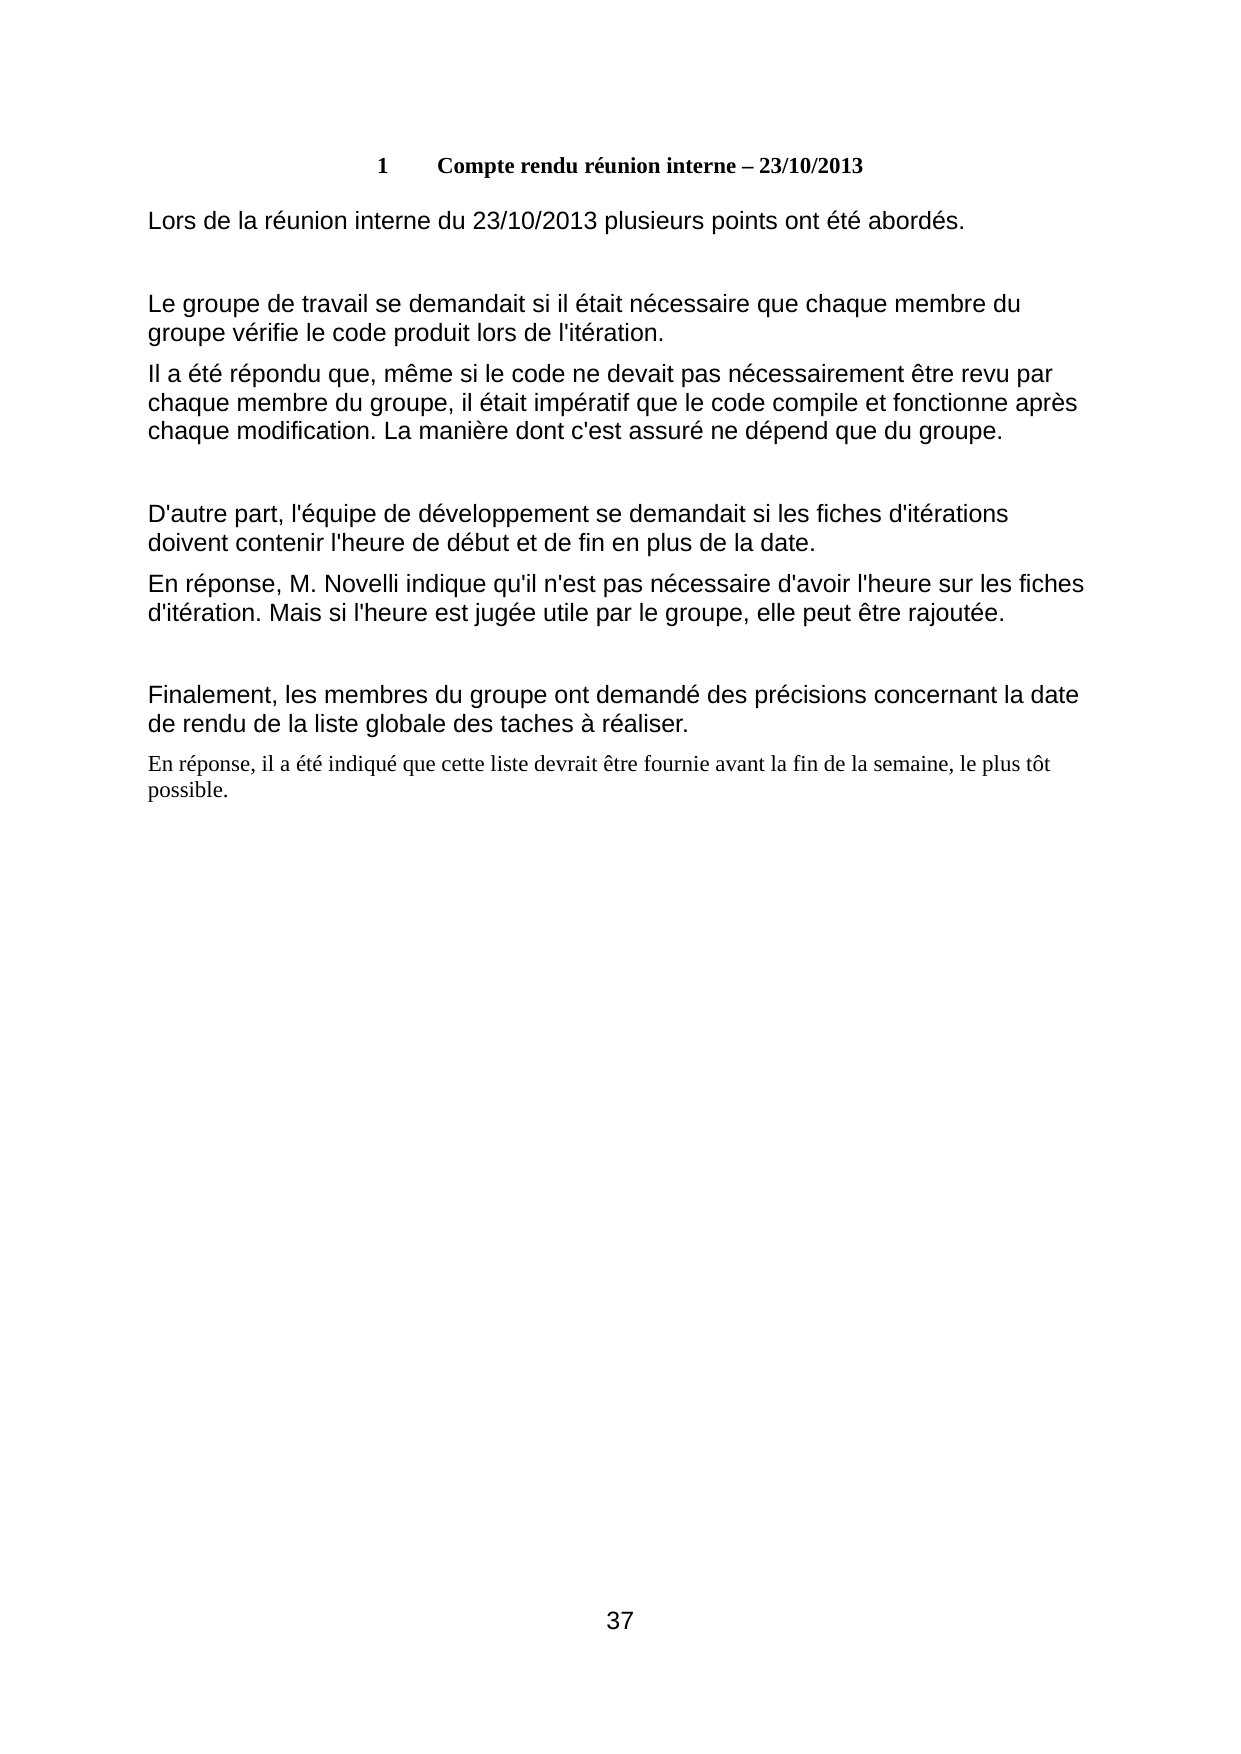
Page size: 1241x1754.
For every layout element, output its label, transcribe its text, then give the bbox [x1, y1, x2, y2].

text En réponse, il a été indiqué que cette liste devrait être fournie avant la fin de la semaine, le plus tôt possible. [148, 750, 1093, 803]
text En réponse, M. Novelli indique qu'il n'est pas nécessaire d'avoir l'heure sur les fiches d'itération. Mais si l'heure est jugée utile par le groupe, elle peut être rajoutée. [148, 569, 1093, 626]
subtitle Compte rendu réunion interne – 23/10/2013 [148, 152, 1093, 178]
text Le groupe de travail se demandait si il était nécessaire que chaque membre du groupe vérifie le code produit lors de l'itération. [148, 289, 1093, 346]
text D'autre part, l'équipe de développement se demandait si les fiches d'itérations doivent contenir l'heure de début et de fin en plus de la date. [148, 499, 1093, 556]
text Il a été répondu que, même si le code ne devait pas nécessairement être revu par chaque membre du groupe, il était impératif que le code compile et fonctionne après chaque modification. La manière dont c'est assuré ne dépend que du groupe. [148, 359, 1093, 445]
text Finalement, les membres du groupe ont demandé des précisions concernant la date de rendu de la liste globale des taches à réaliser. [148, 680, 1093, 737]
text Lors de la réunion interne du 23/10/2013 plusieurs points ont été abordés. [148, 206, 1093, 235]
